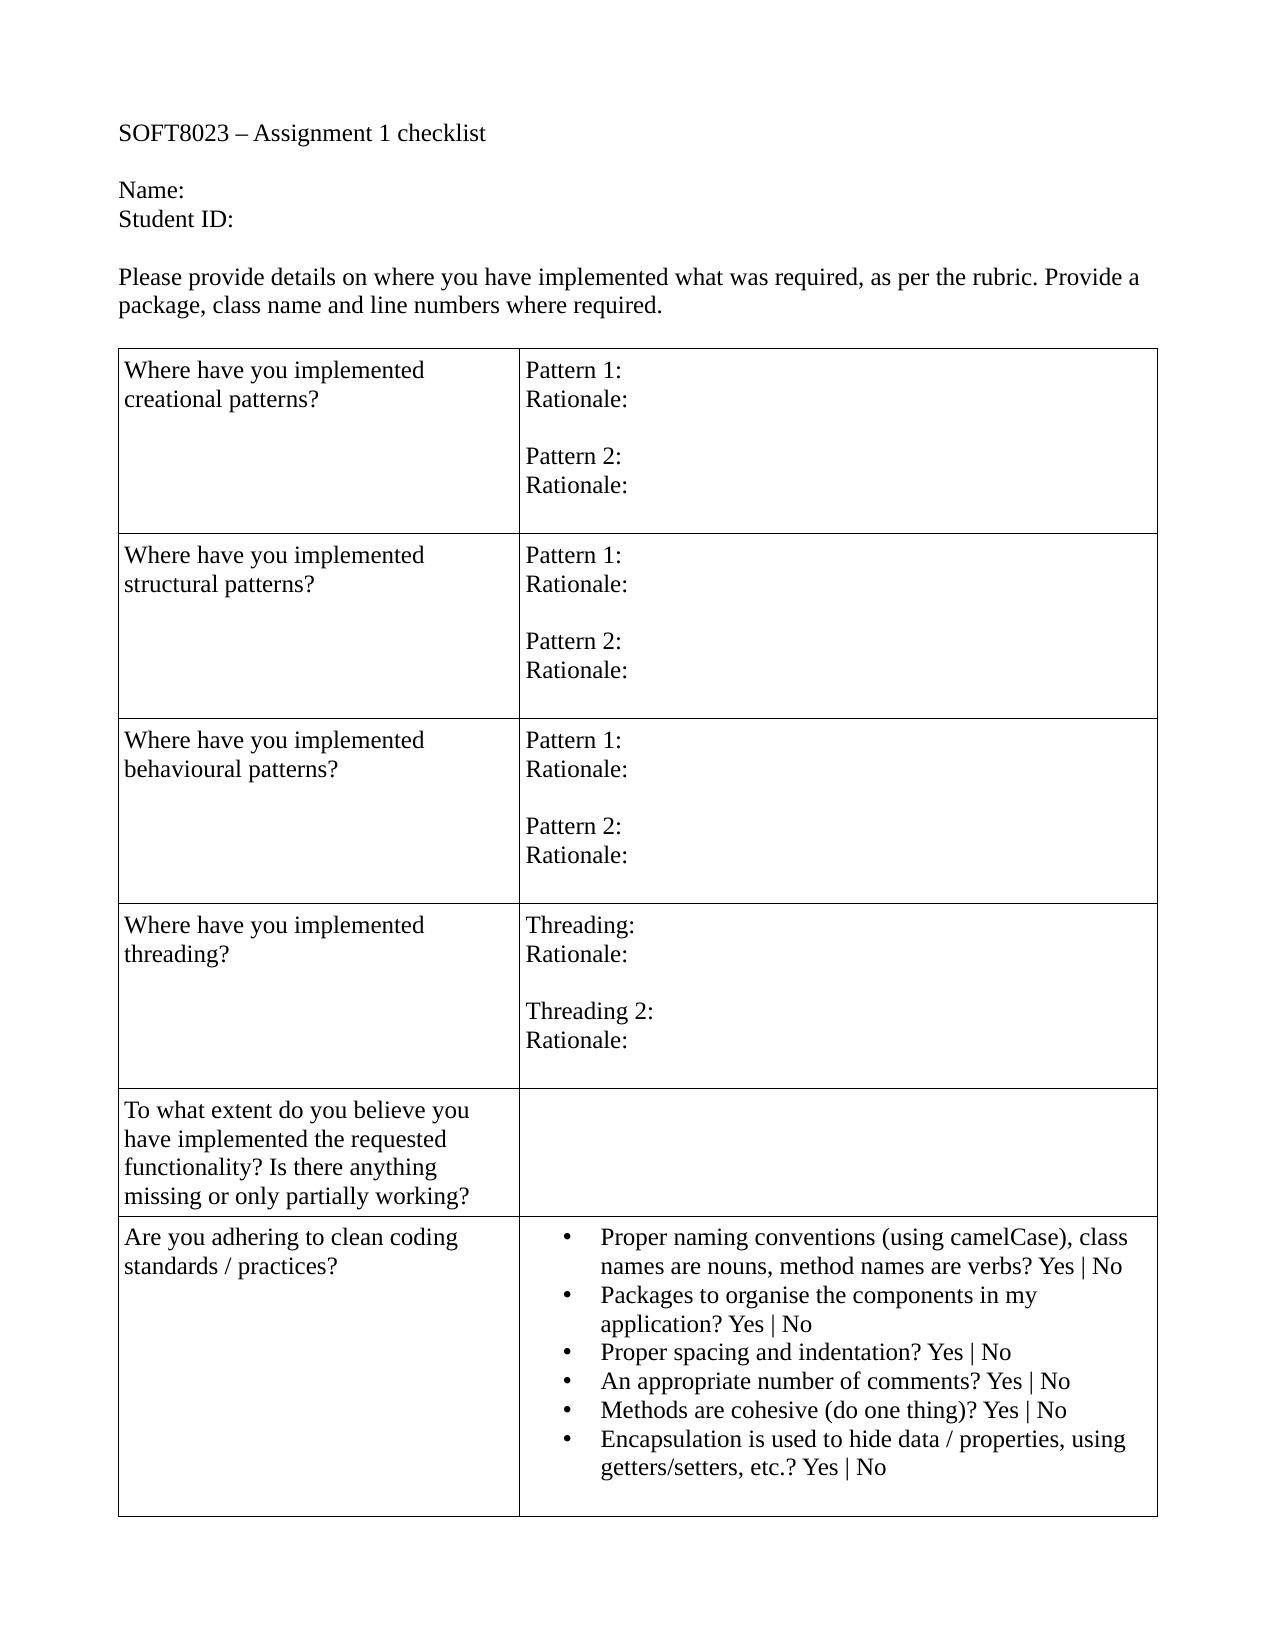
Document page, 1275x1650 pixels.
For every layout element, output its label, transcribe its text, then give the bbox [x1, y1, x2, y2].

table_cell Where have you implemented threading? [119, 904, 519, 1088]
table_cell [520, 1089, 1157, 1216]
table_cell To what extent do you believe you have implemented the requested functionality? Is there anything missing or only partially working? [119, 1089, 519, 1216]
text Student ID: [118, 204, 1157, 233]
text Name: [118, 176, 1157, 204]
table_header Pattern 1: Rationale: Pattern 2: Rationale: [520, 349, 1157, 533]
table_cell Proper naming conventions (using camelCase), class names are nouns, method names are verbs? Yes | No Packages to organise the components in my application? Yes | No Proper spacing and indentation? Yes | No An appropriate number of comments? Yes | No Methods are cohesive (do one thing)? Yes | No Encapsulation is used to hide data / properties, using getters/setters, etc.? Yes | No [520, 1217, 1157, 1516]
table_cell Are you adhering to clean coding standards / practices? [119, 1217, 519, 1516]
table_cell Pattern 1: Rationale: Pattern 2: Rationale: [520, 534, 1157, 718]
table_cell Where have you implemented behavioural patterns? [119, 719, 519, 903]
text Please provide details on where you have implemented what was required, as per the rubric. Provide a package, class name and line numbers where required. [118, 262, 1157, 319]
table_cell Pattern 1: Rationale: Pattern 2: Rationale: [520, 719, 1157, 903]
table_header Where have you implemented creational patterns? [119, 349, 519, 533]
table_cell Where have you implemented structural patterns? [119, 534, 519, 718]
table_cell Threading: Rationale: Threading 2: Rationale: [520, 904, 1157, 1088]
text SOFT8023 – Assignment 1 checklist [118, 118, 1157, 147]
